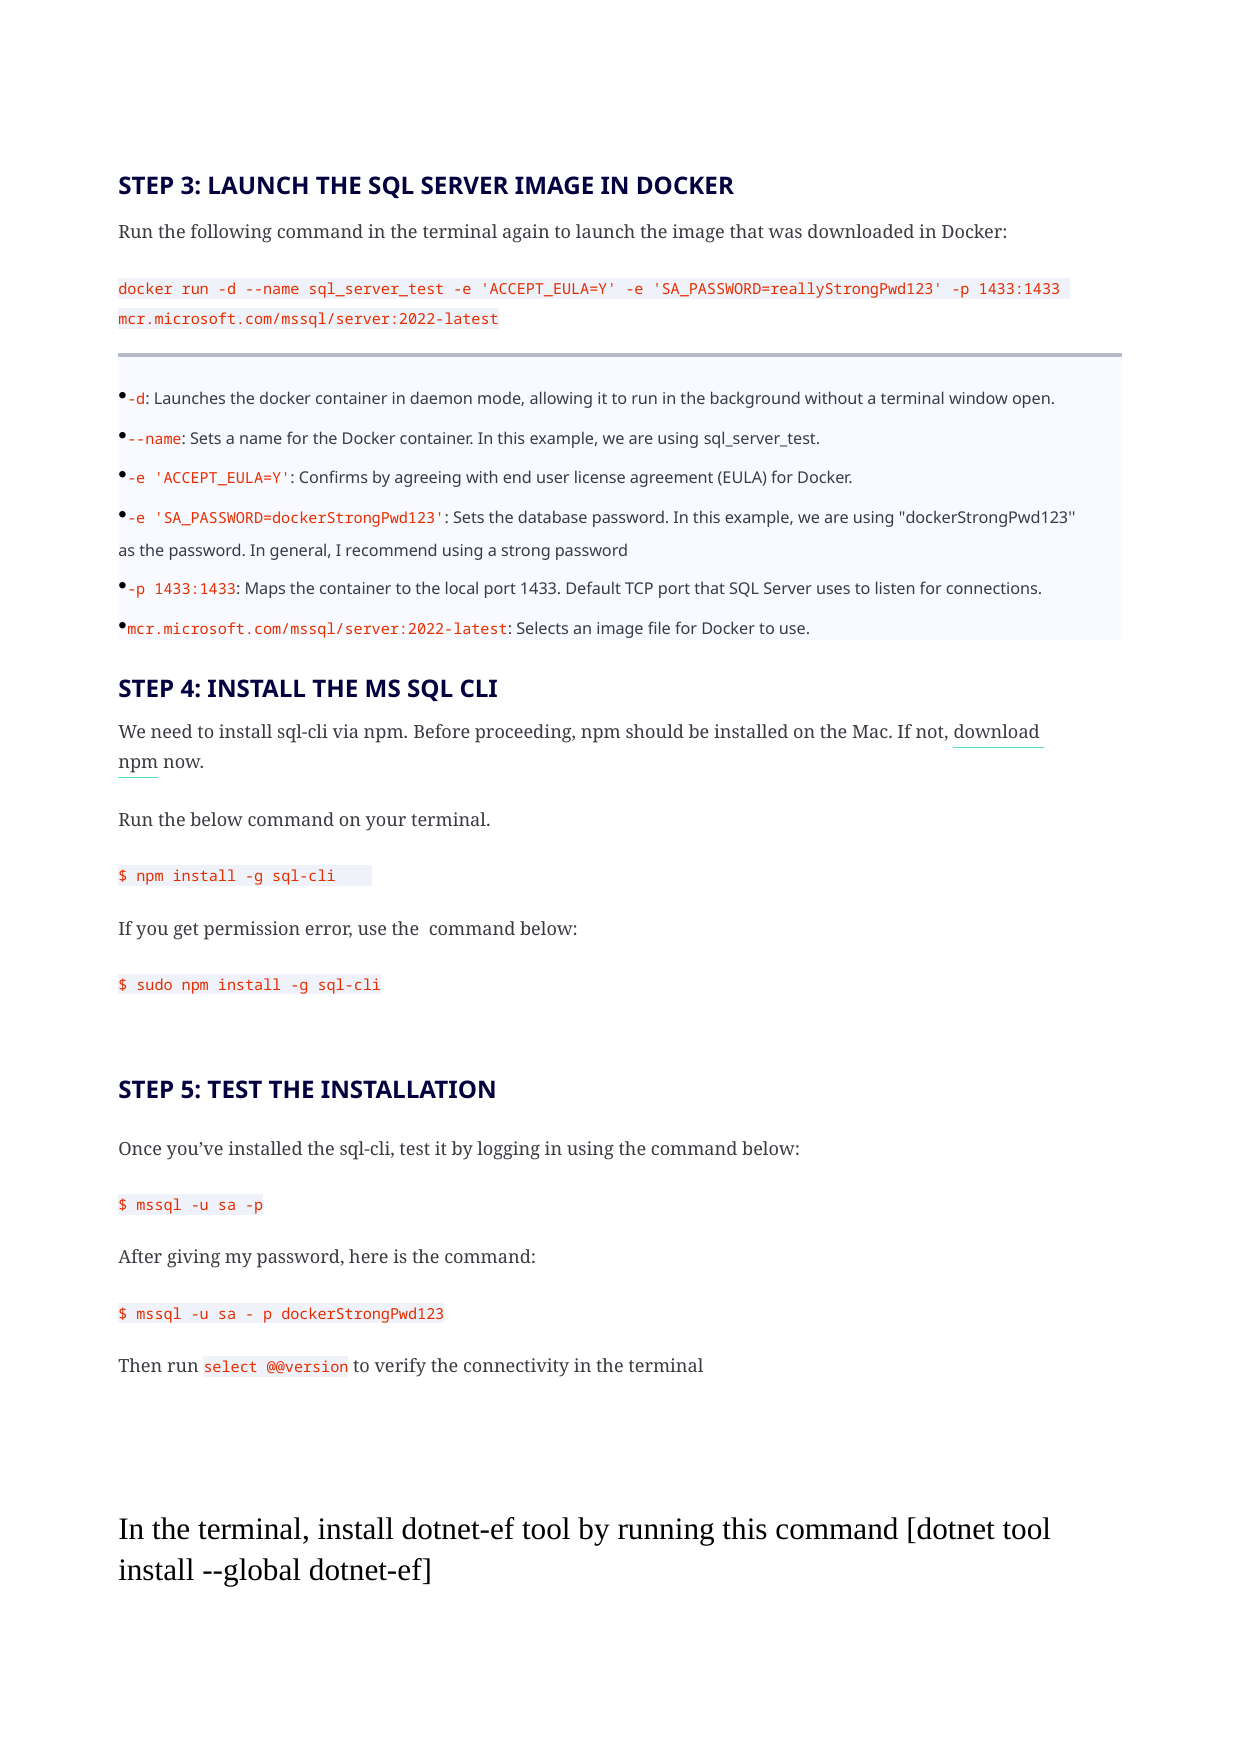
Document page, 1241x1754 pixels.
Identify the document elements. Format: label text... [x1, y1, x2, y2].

text Run the below command on your terminal. [118, 801, 1122, 831]
list --name: Sets a name for the Docker container. In this example, we are using sql_server_test. [118, 393, 1122, 432]
list -p 1433:1433: Maps the container to the local port 1433. Default TCP port that SQL Server uses to listen for connections. [118, 543, 1122, 583]
text $ sudo npm install -g sql-cli [118, 964, 1122, 994]
subtitle STEP 4: INSTALL THE MS SQL CLI [118, 671, 1122, 704]
text In the terminal, install dotnet-ef tool by running this command [dotnet tool install --global dotnet-ef] [118, 1510, 1122, 1587]
text We need to install sql-cli via npm. Before proceeding, npm should be installed on the Mac. If not, download npm now. [118, 717, 1122, 777]
text After giving my password, here is the command: [118, 1239, 1122, 1269]
text Then run select @@version to verify the connectivity in the terminal [118, 1348, 1122, 1378]
text docker run -d --name sql_server_test -e 'ACCEPT_EULA=Y' -e 'SA_PASSWORD=reallyStrongPwd123' -p 1433:1433 mcr.microsoft.com/mssql/server:2022-latest [118, 268, 1122, 329]
text Run the following command in the terminal again to launch the image that was downloaded in Docker: [118, 214, 1122, 244]
list -d: Launches the docker container in daemon mode, allowing it to run in the background without a terminal window open. [118, 357, 1122, 393]
text Once you’ve installed the sql-cli, test it by logging in using the command below: [118, 1130, 1122, 1160]
text If you get permission error, use the command below: [118, 910, 1122, 940]
text $ mssql -u sa - p dockerStrongPwd123 [118, 1293, 1122, 1323]
text $ npm install -g sql-cli [118, 856, 1122, 886]
list -e 'ACCEPT_EULA=Y': Confirms by agreeing with end user license agreement (EULA) for Docker. [118, 432, 1122, 472]
text $ mssql -u sa -p [118, 1184, 1122, 1215]
subtitle STEP 3: LAUNCH THE SQL SERVER IMAGE IN DOCKER [118, 169, 1122, 202]
list -e 'SA_PASSWORD=dockerStrongPwd123': Sets the database password. In this example, we are using "dockerStrongPwd123'' as the password. In general, I recommend using a strong password [118, 472, 1122, 543]
list mcr.microsoft.com/mssql/server:2022-latest: Selects an image file for Docker to use. [118, 583, 1122, 640]
subtitle STEP 5: TEST THE INSTALLATION [118, 1073, 1122, 1106]
